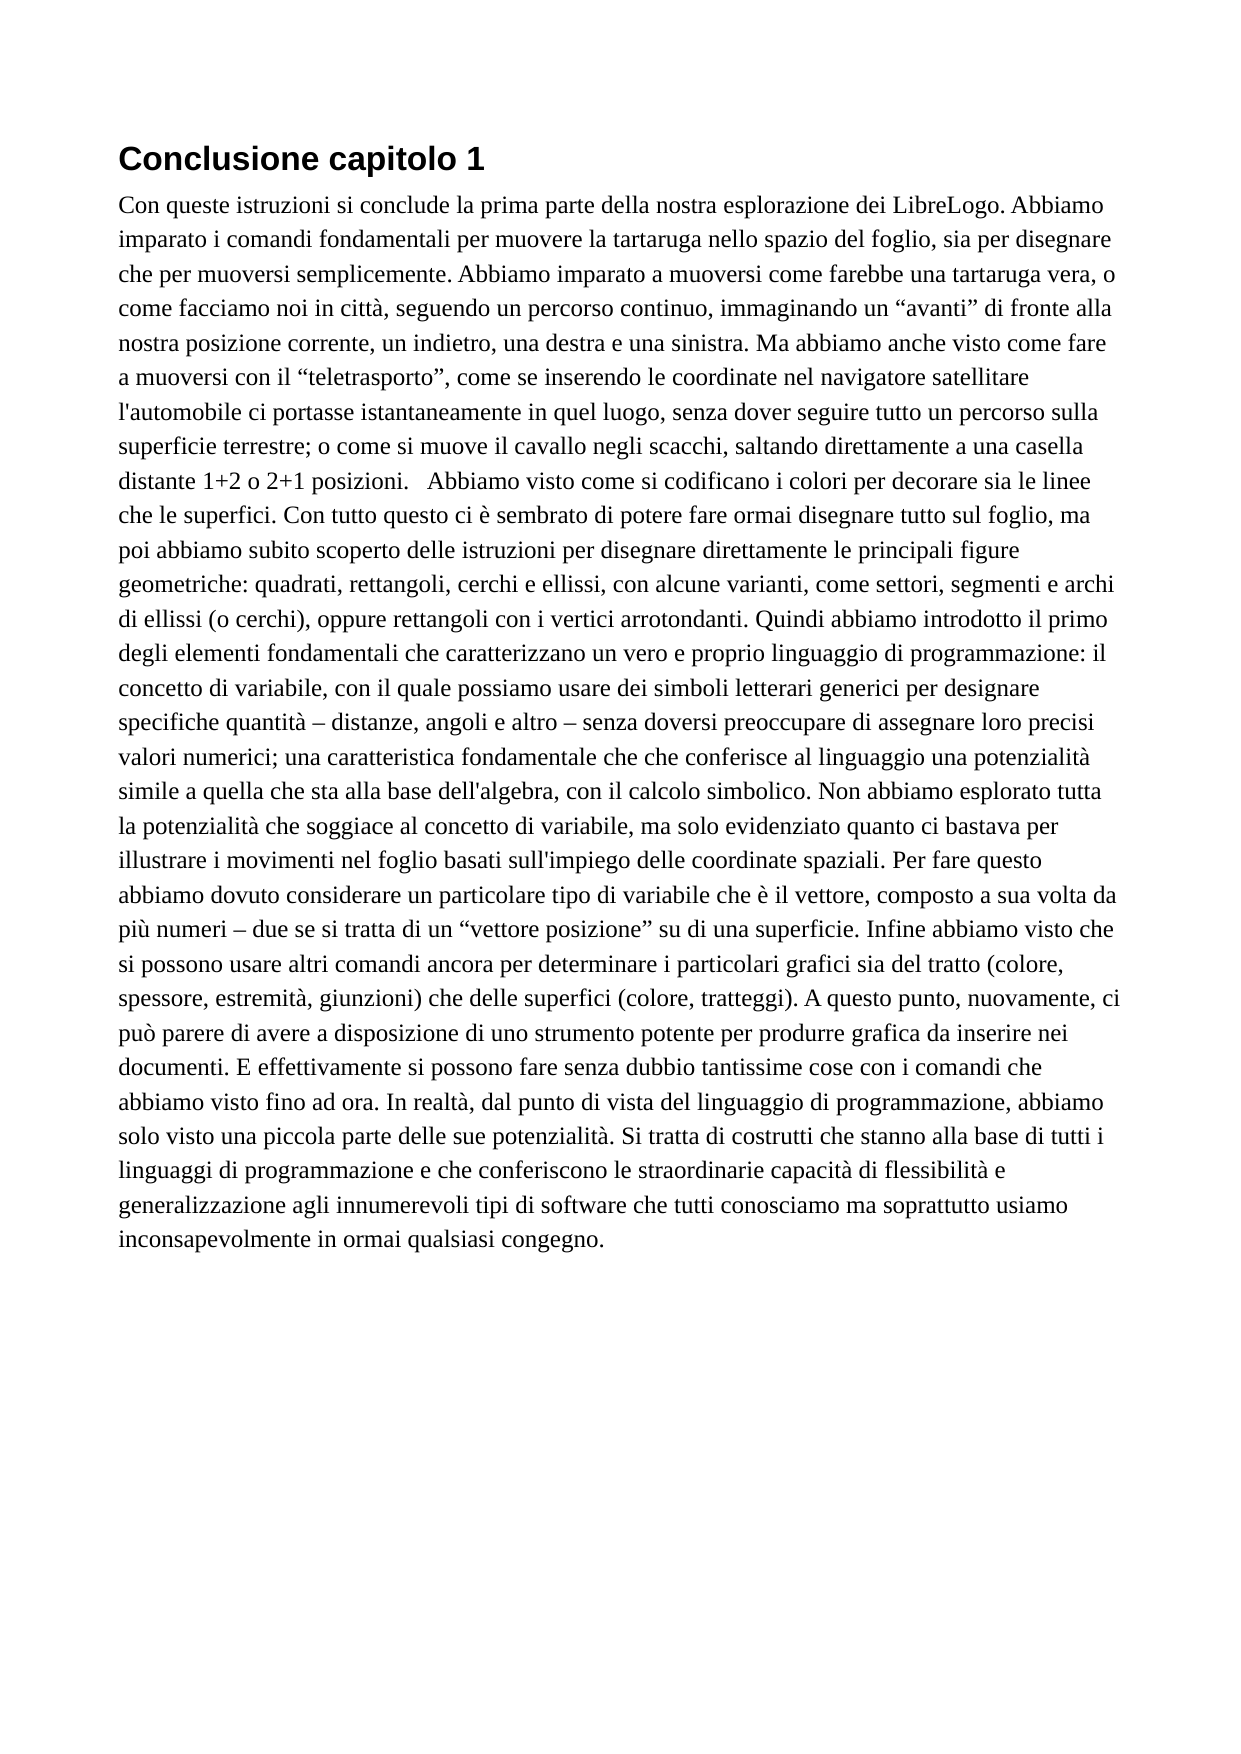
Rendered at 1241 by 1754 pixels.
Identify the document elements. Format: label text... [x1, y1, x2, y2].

text Con queste istruzioni si conclude la prima parte della nostra esplorazione dei LibreLogo. Abbiamo imparato i comandi fondamentali per muovere la tartaruga nello spazio del foglio, sia per disegnare che per muoversi semplicemente. Abbiamo imparato a muoversi come farebbe una tartaruga vera, o come facciamo noi in città, seguendo un percorso continuo, immaginando un “avanti” di fronte alla nostra posizione corrente, un indietro, una destra e una sinistra. Ma abbiamo anche visto come fare a muoversi con il “teletrasporto”, come se inserendo le coordinate nel navigatore satellitare l'automobile ci portasse istantaneamente in quel luogo, senza dover seguire tutto un percorso sulla superficie terrestre; o come si muove il cavallo negli scacchi, saltando direttamente a una casella distante 1+2 o 2+1 posizioni. Abbiamo visto come si codificano i colori per decorare sia le linee che le superfici. Con tutto questo ci è sembrato di potere fare ormai disegnare tutto sul foglio, ma poi abbiamo subito scoperto delle istruzioni per disegnare direttamente le principali figure geometriche: quadrati, rettangoli, cerchi e ellissi, con alcune varianti, come settori, segmenti e archi di ellissi (o cerchi), oppure rettangoli con i vertici arrotondanti. Quindi abbiamo introdotto il primo degli elementi fondamentali che caratterizzano un vero e proprio linguaggio di programmazione: il concetto di variabile, con il quale possiamo usare dei simboli letterari generici per designare specifiche quantità – distanze, angoli e altro – senza doversi preoccupare di assegnare loro precisi valori numerici; una caratteristica fondamentale che che conferisce al linguaggio una potenzialità simile a quella che sta alla base dell'algebra, con il calcolo simbolico. Non abbiamo esplorato tutta la potenzialità che soggiace al concetto di variabile, ma solo evidenziato quanto ci bastava per illustrare i movimenti nel foglio basati sull'impiego delle coordinate spaziali. Per fare questo abbiamo dovuto considerare un particolare tipo di variabile che è il vettore, composto a sua volta da più numeri – due se si tratta di un “vettore posizione” su di una superficie. Infine abbiamo visto che si possono usare altri comandi ancora per determinare i particolari grafici sia del tratto (colore, spessore, estremità, giunzioni) che delle superfici (colore, tratteggi). A questo punto, nuovamente, ci può parere di avere a disposizione di uno strumento potente per produrre grafica da inserire nei documenti. E effettivamente si possono fare senza dubbio tantissime cose con i comandi che abbiamo visto fino ad ora. In realtà, dal punto di vista del linguaggio di programmazione, abbiamo solo visto una piccola parte delle sue potenzialità. Si tratta di costrutti che stanno alla base di tutti i linguaggi di programmazione e che conferiscono le straordinarie capacità di flessibilità e generalizzazione agli innumerevoli tipi di software che tutti conosciamo ma soprattutto usiamo inconsapevolmente in ormai qualsiasi congegno. [118, 190, 1122, 1253]
subtitle Conclusione capitolo 1 [118, 139, 1122, 178]
